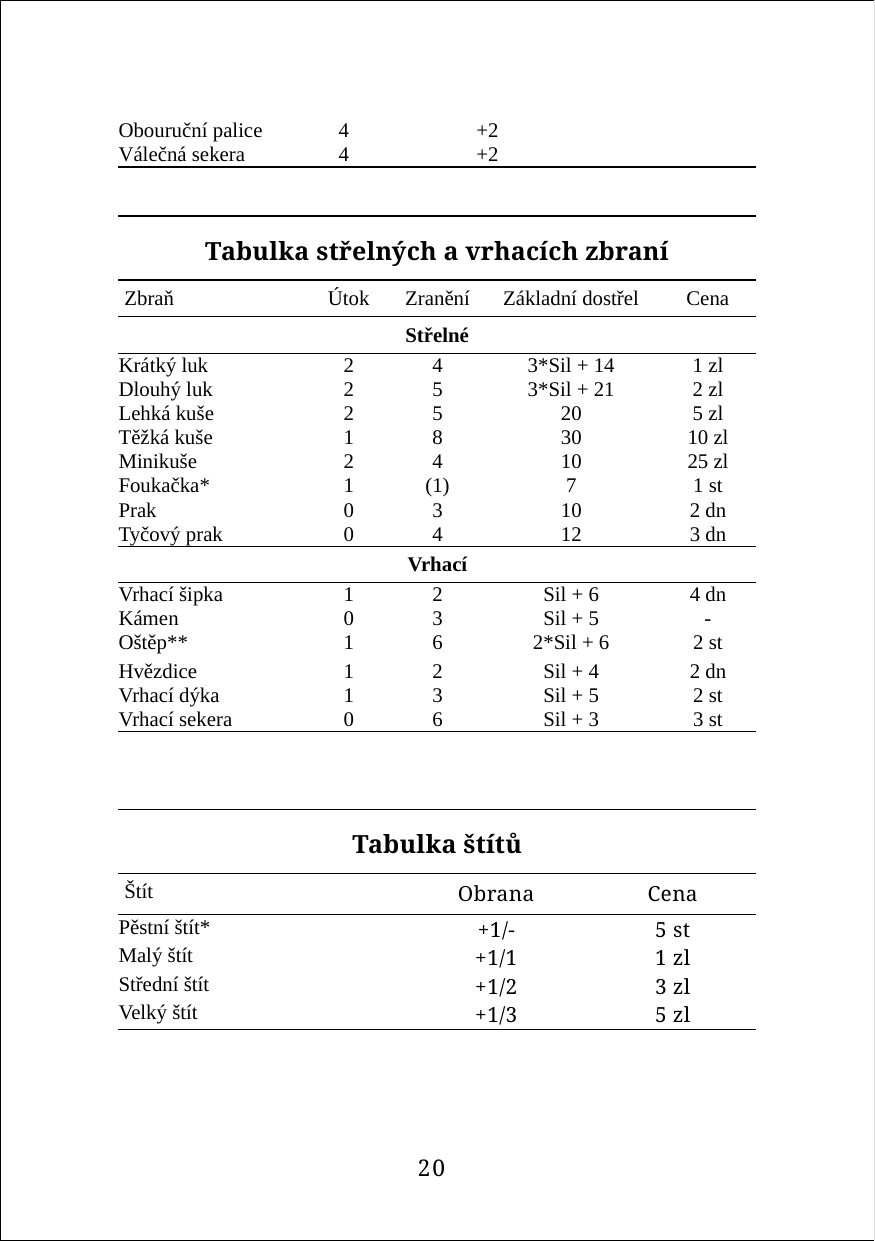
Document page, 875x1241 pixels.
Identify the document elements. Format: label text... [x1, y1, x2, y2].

table_cell Štít [118, 874, 403, 914]
table_cell 25 zl [660, 449, 756, 473]
table_cell Vrhací sekera [118, 707, 304, 731]
table_header Tabulka štítů [118, 810, 756, 873]
table_cell 4 dn [660, 583, 756, 606]
table_cell 2 [305, 401, 392, 425]
table_cell Obrana [403, 874, 589, 914]
table_cell Foukačka* [118, 474, 304, 497]
table_cell 1 zl [660, 354, 756, 377]
table_cell Vrhací [118, 547, 756, 582]
table_cell Střelné [118, 317, 756, 353]
table_cell 2 dn [660, 498, 756, 522]
table_cell 0 [305, 707, 392, 731]
table_cell 4 [392, 522, 482, 546]
table_cell 2 st [660, 683, 756, 707]
table_cell 6 [392, 707, 482, 731]
table_cell 2 st [660, 630, 756, 658]
table_cell - [660, 606, 756, 630]
table_cell Krátký luk [118, 354, 304, 377]
table_cell 1 [305, 683, 392, 707]
table_cell 4 [309, 142, 378, 166]
table_cell Cena [589, 874, 756, 914]
table_cell Sil + 6 [482, 583, 659, 606]
table_cell 3*Sil + 21 [482, 377, 659, 401]
table_cell Prak [118, 498, 304, 522]
table_cell [531, 142, 618, 166]
table_cell Velký štít [118, 1000, 403, 1029]
table_cell 1 zl [589, 943, 756, 972]
table_cell 1 st [660, 474, 756, 497]
table_cell 10 [482, 449, 659, 473]
table_cell 10 zl [660, 425, 756, 449]
table_cell 2 [305, 354, 392, 377]
table_cell 3 [392, 683, 482, 707]
table_cell 0 [305, 498, 392, 522]
table_cell [378, 142, 443, 166]
table_cell Kámen [118, 606, 304, 630]
table_cell 2 dn [660, 659, 756, 683]
table_cell 5 zl [589, 1000, 756, 1029]
table_cell [531, 118, 618, 142]
table_cell Vrhací šipka [118, 583, 304, 606]
table_cell 2 [392, 659, 482, 683]
table_cell 8 [392, 425, 482, 449]
table_cell (1) [392, 474, 482, 497]
table_cell Sil + 5 [482, 606, 659, 630]
table_cell 7 [482, 474, 659, 497]
table_cell 5 zl [660, 401, 756, 425]
table_cell [618, 142, 678, 166]
table_cell 20 [482, 401, 659, 425]
table_cell 30 [482, 425, 659, 449]
table_cell Sil + 3 [482, 707, 659, 731]
table_cell Válečná sekera [118, 142, 309, 166]
table_cell Malý štít [118, 943, 403, 972]
table_cell 1 [305, 583, 392, 606]
table_cell 2 [305, 449, 392, 473]
table_cell 5 [392, 377, 482, 401]
table_cell +1/3 [403, 1000, 589, 1029]
table_cell [678, 142, 756, 166]
table_cell Základní dostřel [482, 281, 659, 316]
table_cell +1/1 [403, 943, 589, 972]
table_cell +2 [443, 118, 531, 142]
table_cell Vrhací dýka [118, 683, 304, 707]
table_cell Sil + 5 [482, 683, 659, 707]
table_cell [378, 118, 443, 142]
table_cell Tyčový prak [118, 522, 304, 546]
table_cell Hvězdice [118, 659, 304, 683]
table_cell +1/2 [403, 972, 589, 1000]
table_cell Zbraň [118, 281, 304, 316]
table_cell Pěstní štít* [118, 915, 403, 943]
table_cell Útok [305, 281, 392, 316]
table_cell Sil + 4 [482, 659, 659, 683]
table_cell +2 [443, 142, 531, 166]
table_cell 12 [482, 522, 659, 546]
table_cell 1 [305, 474, 392, 497]
table_cell 2*Sil + 6 [482, 630, 659, 658]
table_cell Těžká kuše [118, 425, 304, 449]
table_cell 4 [392, 449, 482, 473]
table_cell 3 [392, 498, 482, 522]
table_cell 0 [305, 522, 392, 546]
table_cell 5 [392, 401, 482, 425]
table_cell 3*Sil + 14 [482, 354, 659, 377]
table_cell Obouruční palice [118, 118, 309, 142]
table_cell Dlouhý luk [118, 377, 304, 401]
table_cell 3 [392, 606, 482, 630]
table_cell 2 [305, 377, 392, 401]
table_cell Oštěp** [118, 630, 304, 658]
table_cell 2 [392, 583, 482, 606]
table_cell [678, 118, 756, 142]
table_header Tabulka střelných a vrhacích zbraní [118, 217, 756, 279]
table_cell 4 [309, 118, 378, 142]
table_cell 3 dn [660, 522, 756, 546]
table_cell 1 [305, 630, 392, 658]
table_cell Zranění [392, 281, 482, 316]
table_cell +1/- [403, 915, 589, 943]
table_cell 4 [392, 354, 482, 377]
table_cell Střední štít [118, 972, 403, 1000]
table_cell 0 [305, 606, 392, 630]
table_cell 2 zl [660, 377, 756, 401]
table_cell 6 [392, 630, 482, 658]
table_cell 3 zl [589, 972, 756, 1000]
table_cell 1 [305, 425, 392, 449]
table_cell 5 st [589, 915, 756, 943]
table_cell 1 [305, 659, 392, 683]
table_cell Minikuše [118, 449, 304, 473]
table_cell Cena [660, 281, 756, 316]
table_cell [618, 118, 678, 142]
table_cell 3 st [660, 707, 756, 731]
table_cell Lehká kuše [118, 401, 304, 425]
table_cell 10 [482, 498, 659, 522]
